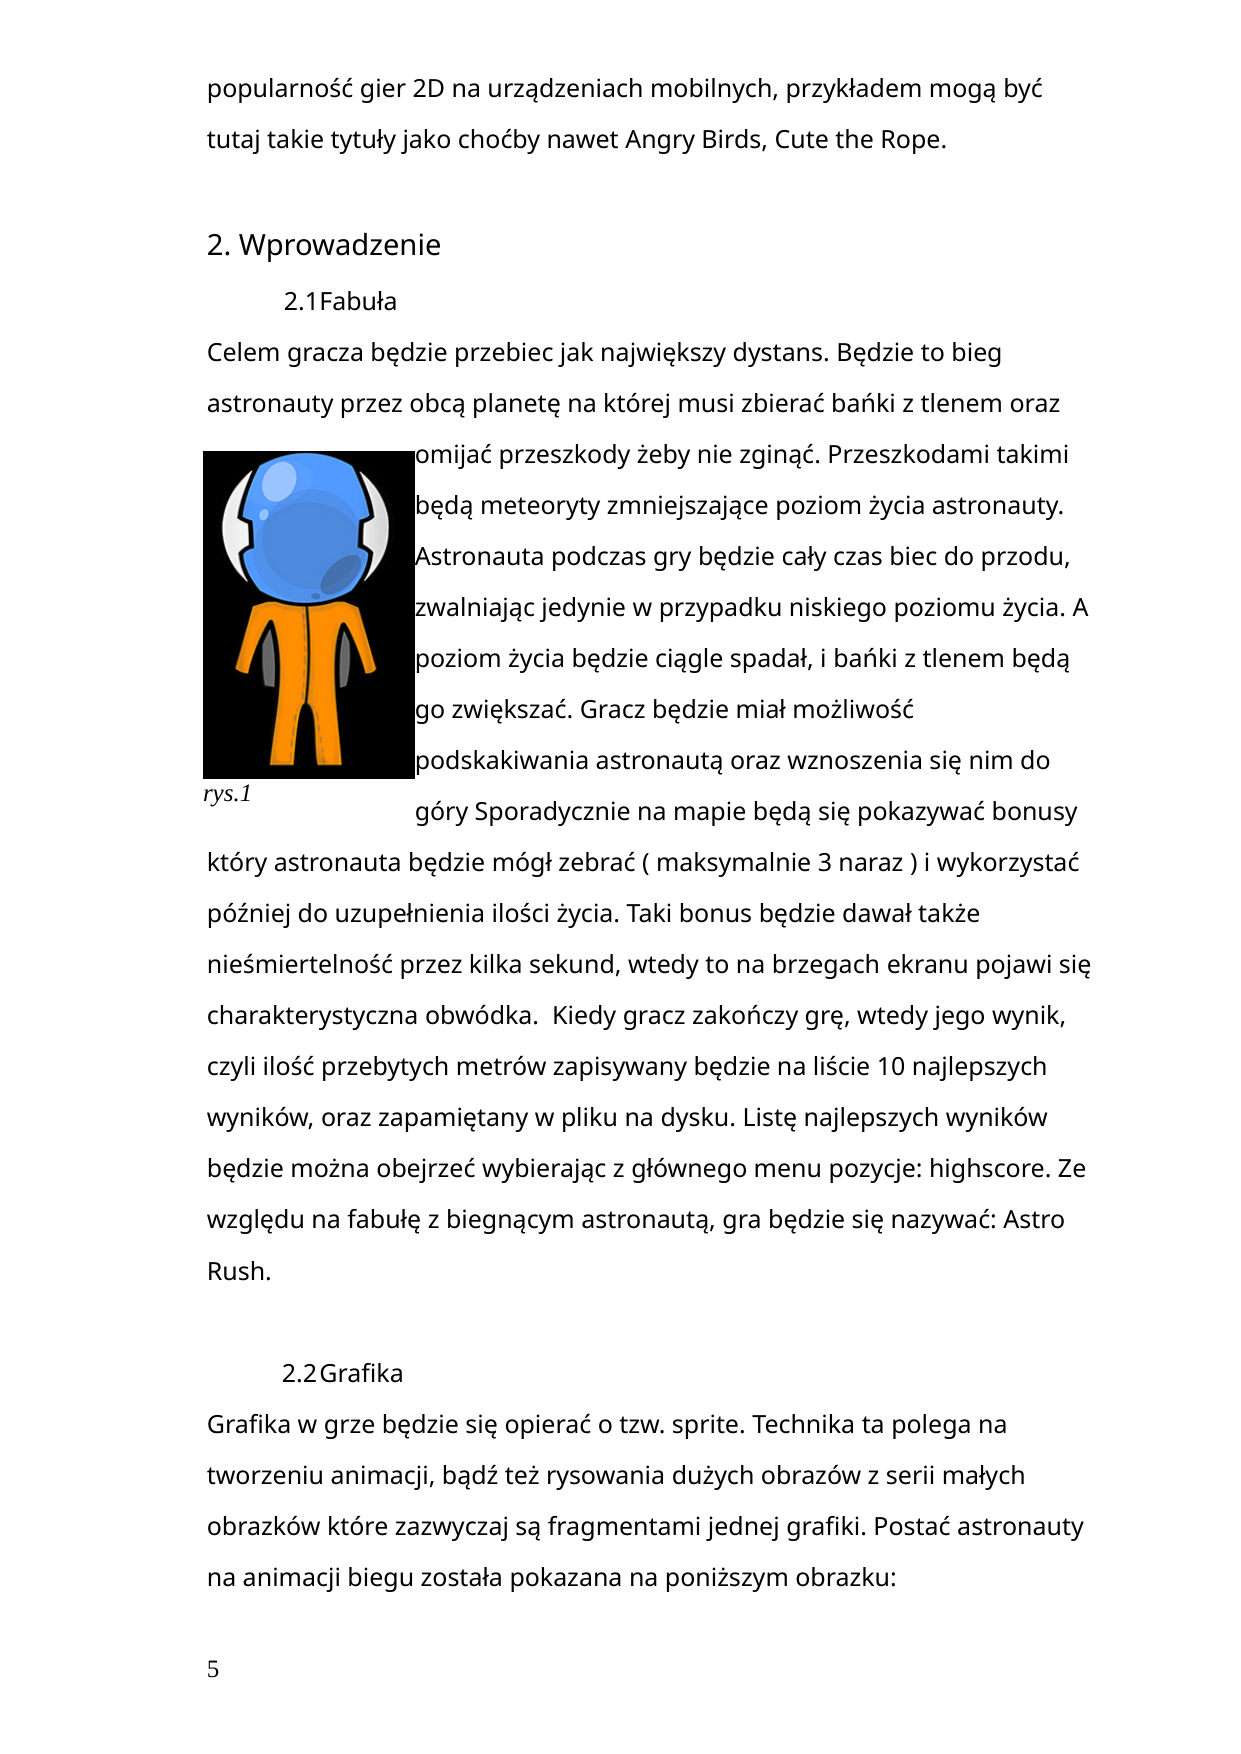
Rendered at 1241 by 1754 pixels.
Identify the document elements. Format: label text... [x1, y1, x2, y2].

text rys.1 [203, 779, 415, 807]
list Grafika [282, 1355, 1093, 1389]
text Celem gracza będzie przebiec jak największy dystans. Będzie to bieg astronauty przez obcą planetę na której musi zbierać bańki z tlenem oraz omijać przeszkody żeby nie zginąć. Przeszkodami takimi będą meteoryty zmniejszające poziom życia astronauty. Astronauta podczas gry będzie cały czas biec do przodu, zwalniając jedynie w przypadku niskiego poziomu życia. A poziom życia będzie ciągle spadał, i bańki z tlenem będą go zwiększać. Gracz będzie miał możliwość podskakiwania astronautą oraz wznoszenia się nim do góry Sporadycznie na mapie będą się pokazywać bonusy który astronauta będzie mógł zebrać ( maksymalnie 3 naraz ) i wykorzystać później do uzupełnienia ilości życia. Taki bonus będzie dawał także nieśmiertelność przez kilka sekund, wtedy to na brzegach ekranu pojawi się charakterystyczna obwódka. Kiedy gracz zakończy grę, wtedy jego wynik, czyli ilość przebytych metrów zapisywany będzie na liście 10 najlepszych wyników, oraz zapamiętany w pliku na dysku. Listę najlepszych wyników będzie można obejrzeć wybierając z głównego menu pozycje: highscore. Ze względu na fabułę z biegnącym astronautą, gra będzie się nazywać: Astro Rush. [203, 334, 1093, 1287]
text 2. Wprowadzenie [207, 224, 1093, 264]
list Fabuła [284, 283, 1093, 317]
text popularność gier 2D na urządzeniach mobilnych, przykładem mogą być tutaj takie tytuły jako choćby nawet Angry Birds, Cute the Rope. [207, 71, 1093, 156]
text Grafika w grze będzie się opierać o tzw. sprite. Technika ta polega na tworzeniu animacji, bądź też rysowania dużych obrazów z serii małych obrazków które zazwyczaj są fragmentami jednej grafiki. Postać astronauty na animacji biegu została pokazana na poniższym obrazku: [207, 1406, 1093, 1593]
picture [203, 451, 415, 779]
